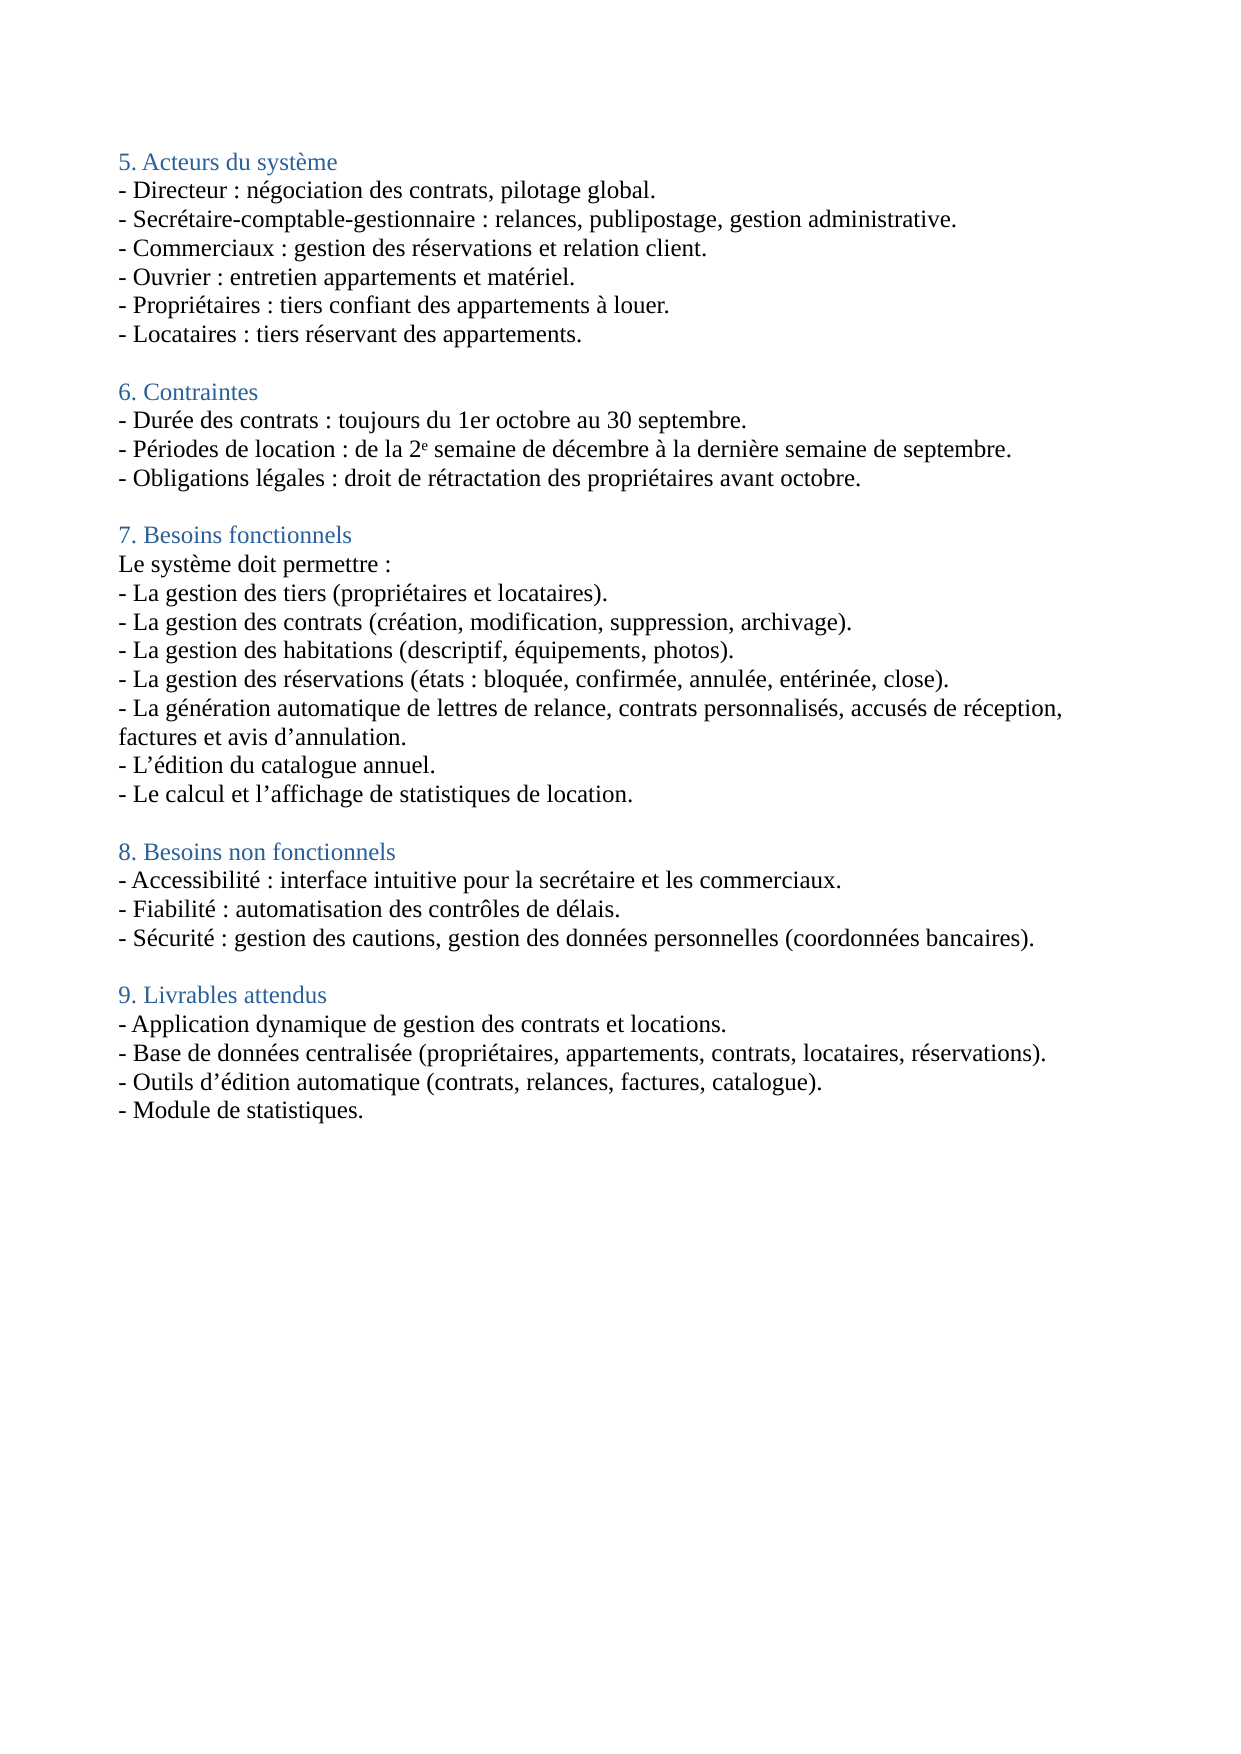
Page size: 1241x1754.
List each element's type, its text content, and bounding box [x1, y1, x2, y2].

text - Périodes de location : de la 2ᵉ semaine de décembre à la dernière semaine de septembre. [118, 434, 1122, 463]
text - La gestion des réservations (états : bloquée, confirmée, annulée, entérinée, close). [118, 664, 1122, 693]
text - La gestion des tiers (propriétaires et locataires). [118, 578, 1122, 607]
text - La gestion des contrats (création, modification, suppression, archivage). [118, 607, 1122, 636]
text - Application dynamique de gestion des contrats et locations. [118, 1009, 1122, 1038]
text - Obligations légales : droit de rétractation des propriétaires avant octobre. [118, 463, 1122, 492]
text - Commerciaux : gestion des réservations et relation client. [118, 233, 1122, 262]
text - Directeur : négociation des contrats, pilotage global. [118, 176, 1122, 204]
text - Accessibilité : interface intuitive pour la secrétaire et les commerciaux. [118, 866, 1122, 894]
text - Ouvrier : entretien appartements et matériel. [118, 262, 1122, 291]
text - Durée des contrats : toujours du 1er octobre au 30 septembre. [118, 406, 1122, 434]
text - Outils d’édition automatique (contrats, relances, factures, catalogue). [118, 1067, 1122, 1096]
text - L’édition du catalogue annuel. [118, 751, 1122, 779]
text - Module de statistiques. [118, 1096, 1122, 1124]
text Le système doit permettre : [118, 549, 1122, 578]
text - La gestion des habitations (descriptif, équipements, photos). [118, 636, 1122, 664]
text 7. Besoins fonctionnels [118, 521, 1122, 549]
text - Le calcul et l’affichage de statistiques de location. [118, 779, 1122, 808]
text - Propriétaires : tiers confiant des appartements à louer. [118, 291, 1122, 319]
text - Secrétaire-comptable-gestionnaire : relances, publipostage, gestion administrative. [118, 204, 1122, 233]
text 6. Contraintes [118, 377, 1122, 406]
text - La génération automatique de lettres de relance, contrats personnalisés, accusés de réception, factures et avis d’annulation. [118, 693, 1122, 751]
text 8. Besoins non fonctionnels [118, 837, 1122, 866]
text 9. Livrables attendus [118, 981, 1122, 1009]
text - Locataires : tiers réservant des appartements. [118, 319, 1122, 348]
text - Fiabilité : automatisation des contrôles de délais. [118, 894, 1122, 923]
text - Sécurité : gestion des cautions, gestion des données personnelles (coordonnées bancaires). [118, 923, 1122, 952]
text 5. Acteurs du système [118, 147, 1122, 176]
text - Base de données centralisée (propriétaires, appartements, contrats, locataires, réservations). [118, 1038, 1122, 1067]
